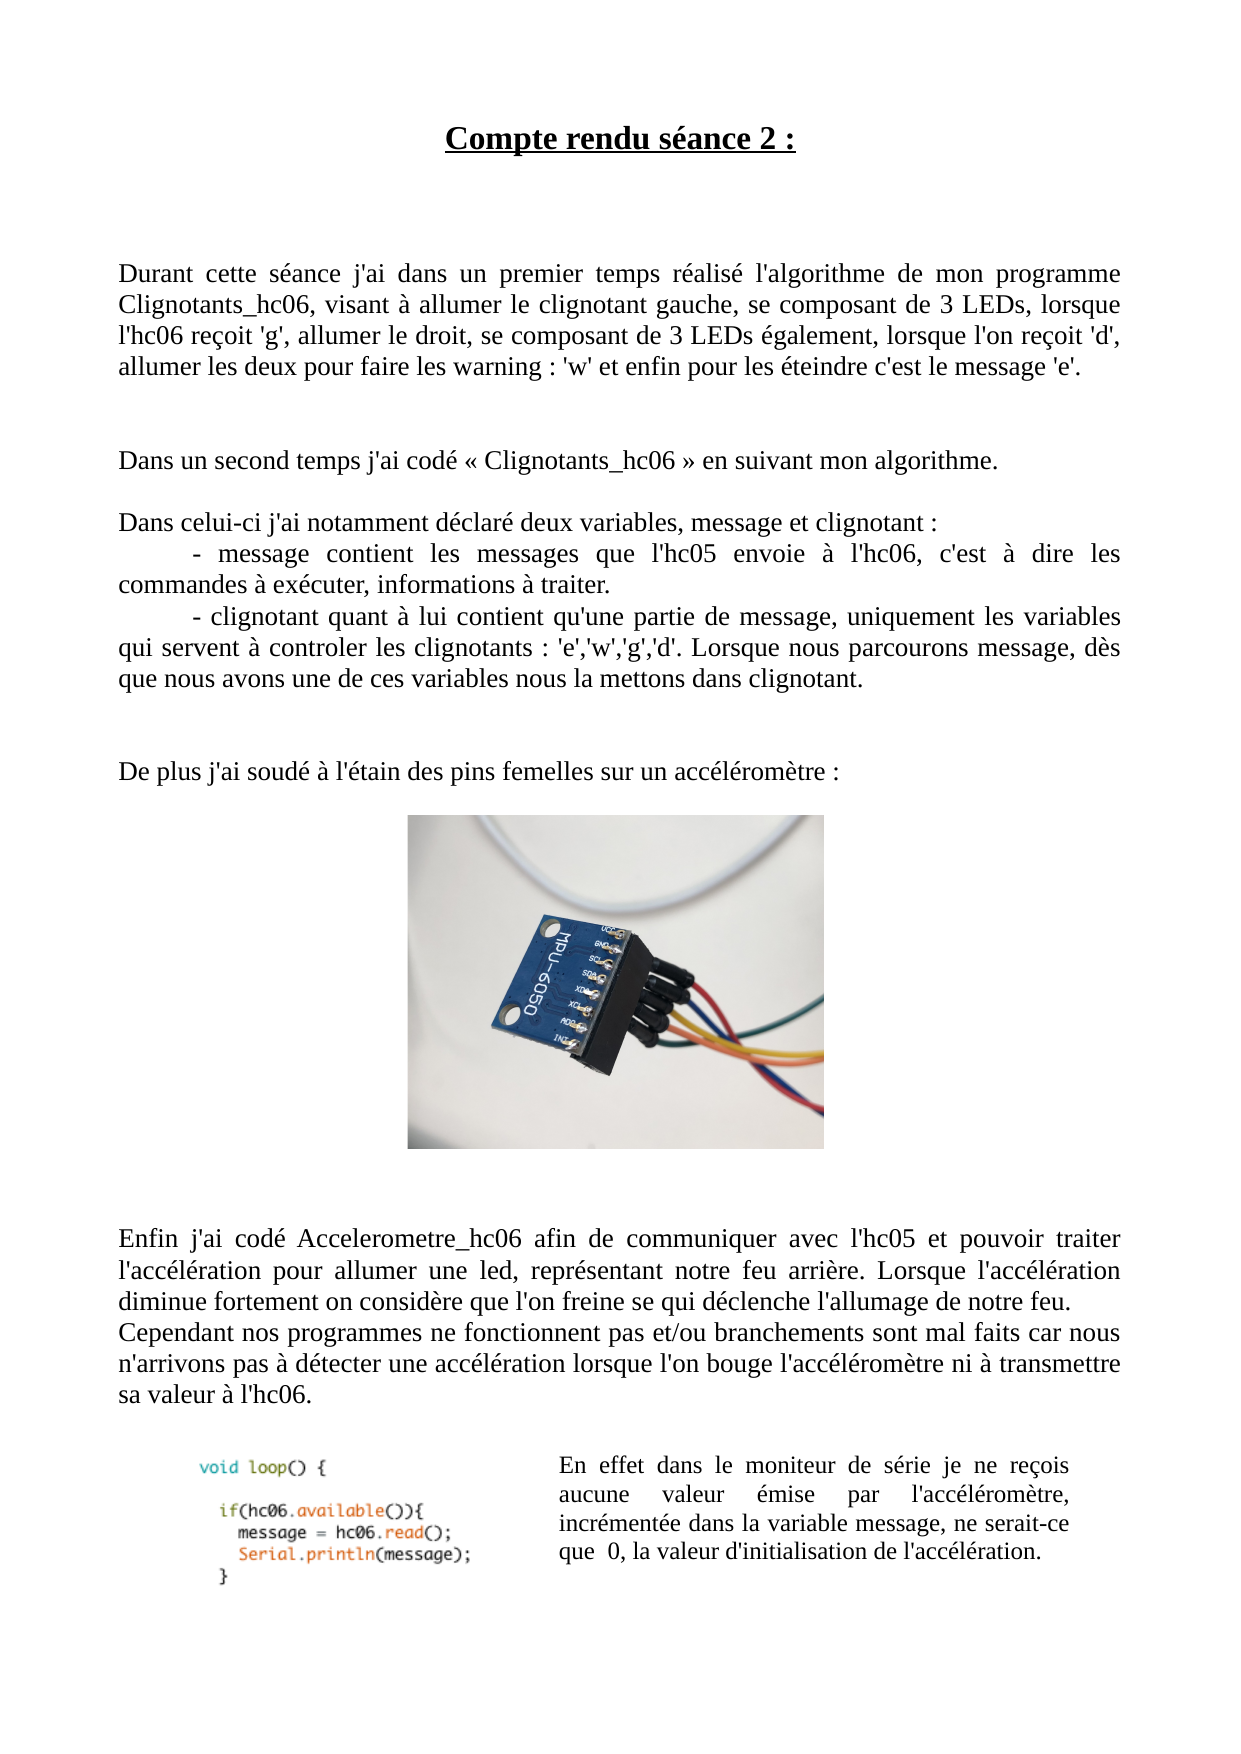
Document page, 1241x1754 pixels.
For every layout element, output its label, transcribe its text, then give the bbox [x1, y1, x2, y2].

text Cependant nos programmes ne fonctionnent pas et/ou branchements sont mal faits car nous n'arrivons pas à détecter une accélération lorsque l'on bouge l'accéléromètre ni à transmettre sa valeur à l'hc06. [118, 1316, 1122, 1409]
text - clignotant quant à lui contient qu'une partie de message, uniquement les variables qui servent à controler les clignotants : 'e','w','g','d'. Lorsque nous parcourons message, dès que nous avons une de ces variables nous la mettons dans clignotant. [118, 600, 1122, 693]
picture [194, 1453, 478, 1594]
text - message contient les messages que l'hc05 envoie à l'hc06, c'est à dire les commandes à exécuter, informations à traiter. [118, 537, 1122, 600]
picture [454, 1016, 703, 1149]
text De plus j'ai soudé à l'étain des pins femelles sur un accéléromètre : [118, 755, 1122, 787]
text Durant cette séance j'ai dans un premier temps réalisé l'algorithme de mon programme Clignotants_hc06, visant à allumer le clignotant gauche, se composant de 3 LEDs, lorsque l'hc06 reçoit 'g', allumer le droit, se composant de 3 LEDs également, lorsque l'on reçoit 'd', allumer les deux pour faire les warning : 'w' et enfin pour les éteindre c'est le message 'e'. [118, 257, 1122, 382]
text Dans un second temps j'ai codé « Clignotants_hc06 » en suivant mon algorithme. [118, 444, 1122, 475]
text Dans celui-ci j'ai notamment déclaré deux variables, message et clignotant : [118, 506, 1122, 537]
text Enfin j'ai codé Accelerometre_hc06 afin de communiquer avec l'hc05 et pouvoir traiter l'accélération pour allumer une led, représentant notre feu arrière. Lorsque l'accélération diminue fortement on considère que l'on freine se qui déclenche l'allumage de notre feu. [118, 1223, 1122, 1316]
text Compte rendu séance 2 : [118, 118, 1122, 156]
